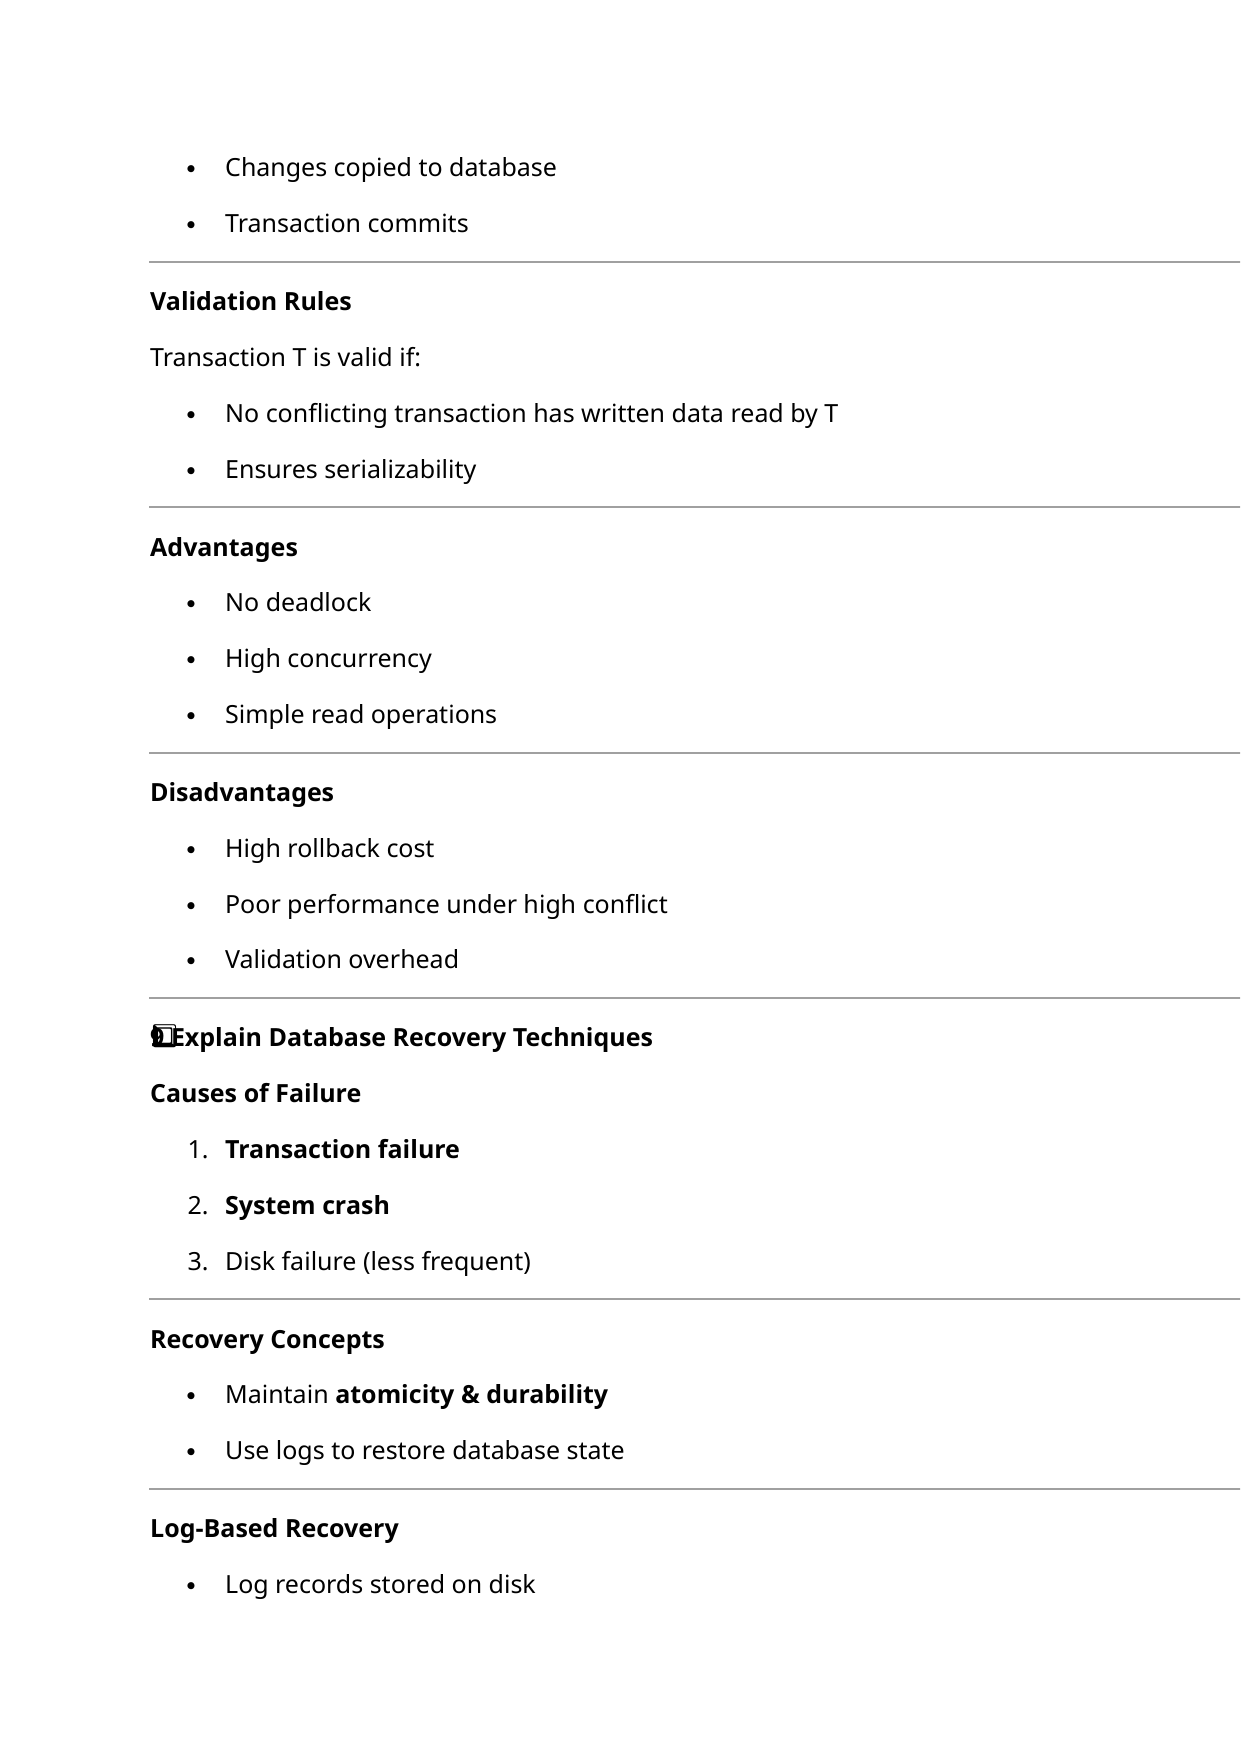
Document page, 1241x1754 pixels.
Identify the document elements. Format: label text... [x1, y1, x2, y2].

list Use logs to restore database state [187, 1433, 1090, 1467]
list Transaction commits [187, 206, 1090, 240]
list Poor performance under high conflict [187, 886, 1090, 920]
list Maintain atomicity & durability [187, 1377, 1090, 1411]
text Causes of Failure [150, 1076, 1090, 1110]
list Changes copied to database [187, 150, 1090, 184]
list Disk failure (less frequent) [187, 1243, 1090, 1277]
list Validation overhead [187, 942, 1090, 976]
list Transaction failure [187, 1132, 1090, 1166]
list Simple read operations [187, 697, 1090, 731]
list High concurrency [187, 641, 1090, 675]
list No deadlock [187, 585, 1090, 619]
text Validation Rules [150, 284, 1090, 318]
list System crash [187, 1187, 1090, 1222]
text Log-Based Recovery [150, 1511, 1090, 1545]
list Ensures serializability [187, 451, 1090, 485]
text Disadvantages [150, 774, 1090, 809]
list Log records stored on disk [187, 1567, 1090, 1601]
text 9️⃣ Explain Database Recovery Techniques [150, 1020, 1090, 1054]
text Recovery Concepts [150, 1321, 1090, 1355]
text Transaction T is valid if: [150, 339, 1090, 374]
text Advantages [150, 529, 1090, 563]
list No conflicting transaction has written data read by T [187, 395, 1090, 429]
list High rollback cost [187, 830, 1090, 864]
